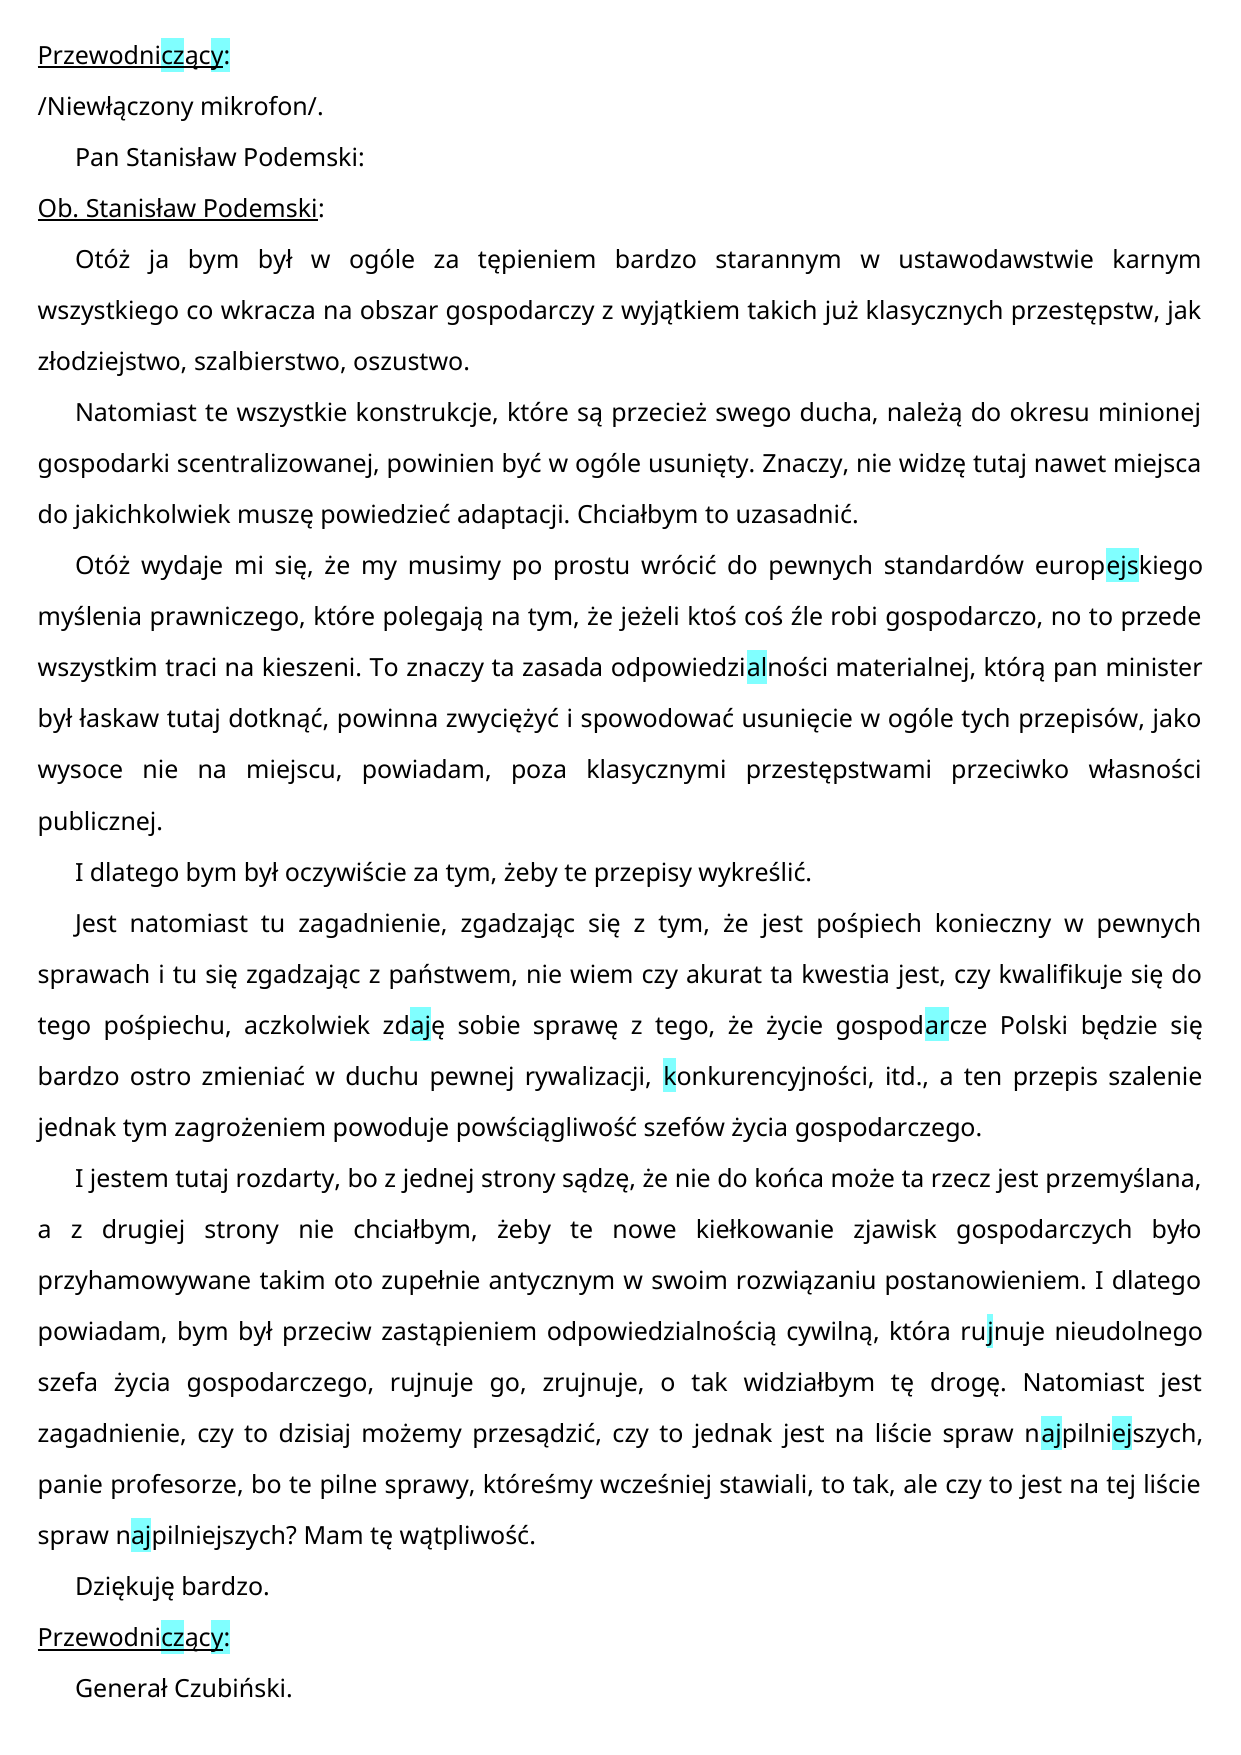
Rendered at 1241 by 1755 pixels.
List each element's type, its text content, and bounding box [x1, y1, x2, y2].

text Pan Stanisław Podemski: [37, 139, 1203, 174]
text Generał Czubiński. [37, 1671, 1203, 1705]
text Ob. Stanisław Podemski: [37, 191, 1203, 225]
text I jestem tutaj rozdarty, bo z jednej strony sądzę, że nie do końca może ta rzecz jest przemyślana, a z drugiej strony nie chciałbym, żeby te nowe kiełkowanie zjawisk gospodarczych było przyhamowywane takim oto zupełnie antycznym w swoim rozwiązaniu postanowieniem. I dlatego powiadam, bym był przeciw zastąpieniem odpowiedzialnością cywilną, która rujnuje nieudolnego szefa życia gospodarczego, rujnuje go, zrujnuje, o tak widziałbym tę drogę. Natomiast jest zagadnienie, czy to dzisiaj możemy przesądzić, czy to jednak jest na liście spraw najpilniejszych, panie profesorze, bo te pilne sprawy, któreśmy wcześniej stawiali, to tak, ale czy to jest na tej liście spraw najpilniejszych? Mam tę wątpliwość. [37, 1160, 1203, 1552]
text Natomiast te wszystkie konstrukcje, które są przecież swego ducha, należą do okresu minionej gospodarki scentralizowanej, powinien być w ogóle usunięty. Znaczy, nie widzę tutaj nawet miejsca do jakichkolwiek muszę powiedzieć adaptacji. Chciałbym to uzasadnić. [37, 395, 1203, 531]
text Dziękuję bardzo. [37, 1569, 1203, 1603]
text Jest natomiast tu zagadnienie, zgadzając się z tym, że jest pośpiech konieczny w pewnych sprawach i tu się zgadzając z państwem, nie wiem czy akurat ta kwestia jest, czy kwalifikuje się do tego pośpiechu, aczkolwiek zdaję sobie sprawę z tego, że życie gospodarcze Polski będzie się bardzo ostro zmieniać w duchu pewnej rywalizacji, konkurencyjności, itd., a ten przepis szalenie jednak tym zagrożeniem powoduje powściągliwość szefów życia gospodarczego. [37, 905, 1203, 1143]
text I dlatego bym był oczywiście za tym, żeby te przepisy wykreślić. [37, 854, 1203, 888]
text Przewodniczący: [37, 1620, 1203, 1654]
text /Niewłączony mikrofon/. [37, 88, 1203, 123]
text Przewodniczący: [37, 37, 1203, 72]
text Otóż wydaje mi się, że my musimy po prostu wrócić do pewnych standardów europejskiego myślenia prawniczego, które polegają na tym, że jeżeli ktoś coś źle robi gospodarczo, no to przede wszystkim traci na kieszeni. To znaczy ta zasada odpowiedzialności materialnej, którą pan minister był łaskaw tutaj dotknąć, powinna zwyciężyć i spowodować usunięcie w ogóle tych przepisów, jako wysoce nie na miejscu, powiadam, poza klasycznymi przestępstwami przeciwko własności publicznej. [37, 548, 1203, 837]
text Otóż ja bym był w ogóle za tępieniem bardzo starannym w ustawodawstwie karnym wszystkiego co wkracza na obszar gospodarczy z wyjątkiem takich już klasycznych przestępstw, jak złodziejstwo, szalbierstwo, oszustwo. [37, 242, 1203, 378]
